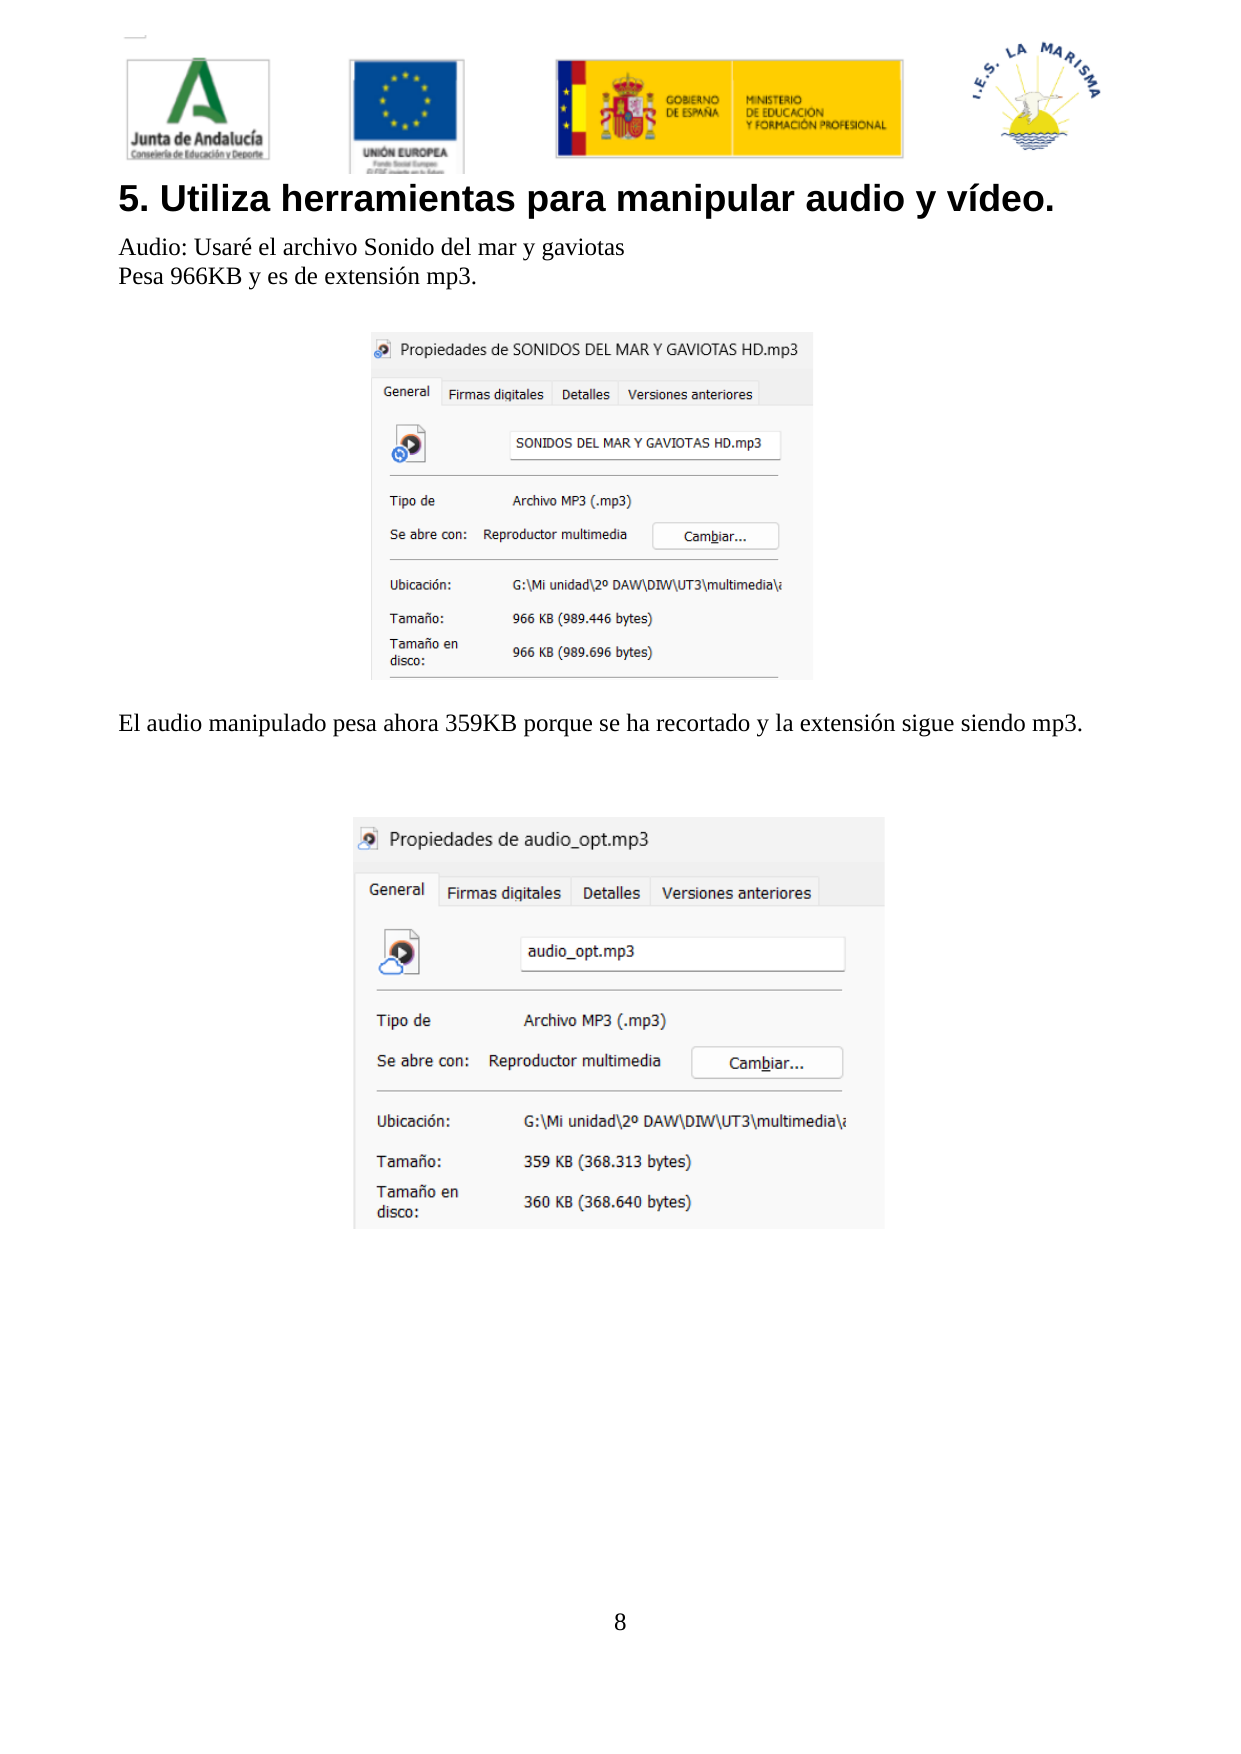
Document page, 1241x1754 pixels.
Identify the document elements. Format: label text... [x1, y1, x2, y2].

picture [371, 332, 814, 680]
picture [353, 817, 885, 1229]
text Audio: Usaré el archivo Sonido del mar y gaviotas [118, 232, 1122, 261]
picture [118, 35, 1123, 174]
text Pesa 966KB y es de extensión mp3. [118, 261, 1122, 289]
text El audio manipulado pesa ahora 359KB porque se ha recortado y la extensión sigue siendo mp3. [118, 708, 1122, 737]
subtitle 5. Utiliza herramientas para manipular audio y vídeo. [118, 176, 1122, 219]
